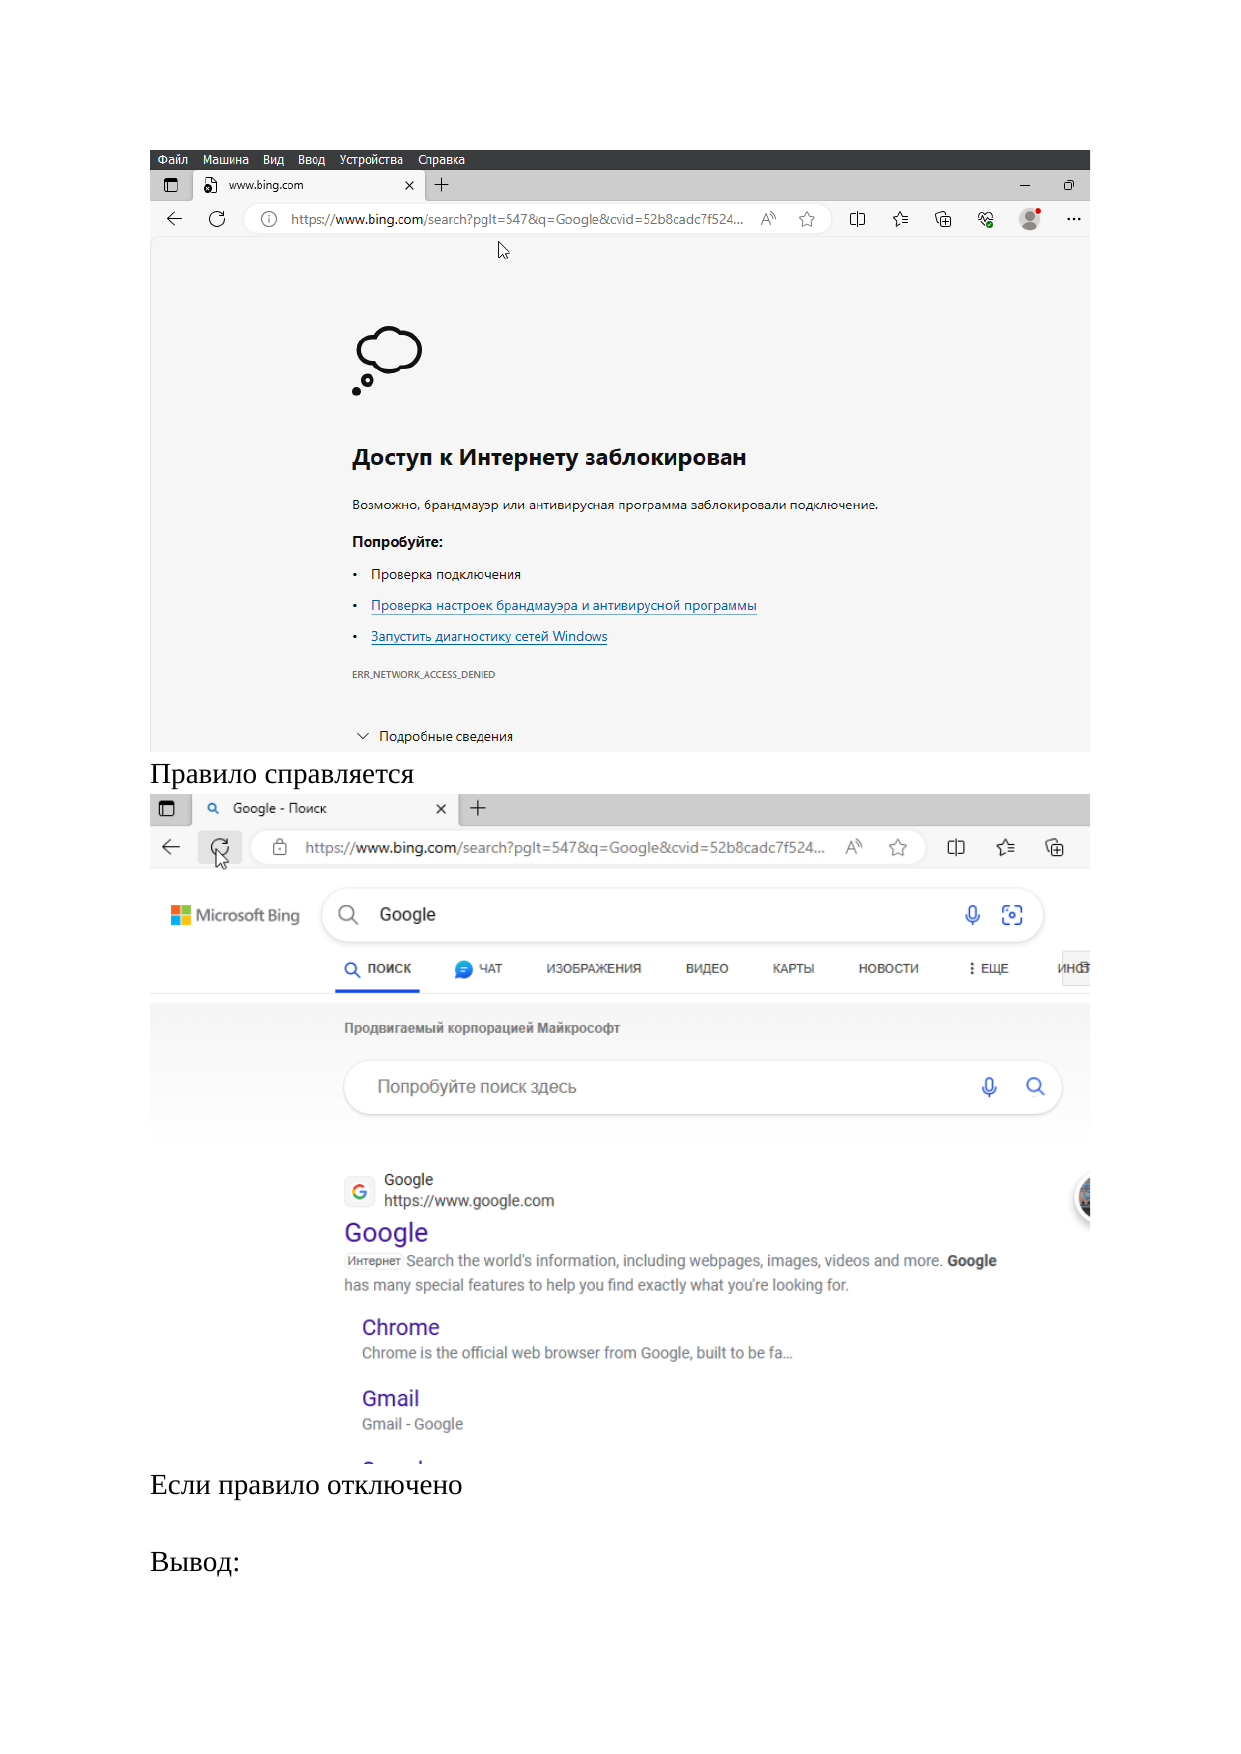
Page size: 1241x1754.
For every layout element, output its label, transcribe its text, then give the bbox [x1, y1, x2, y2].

text Правило справляется [150, 756, 1090, 789]
text Если правило отключено [150, 1467, 1090, 1501]
picture [150, 150, 1091, 752]
picture [150, 794, 1091, 1464]
text Вывод: [150, 1544, 1090, 1578]
